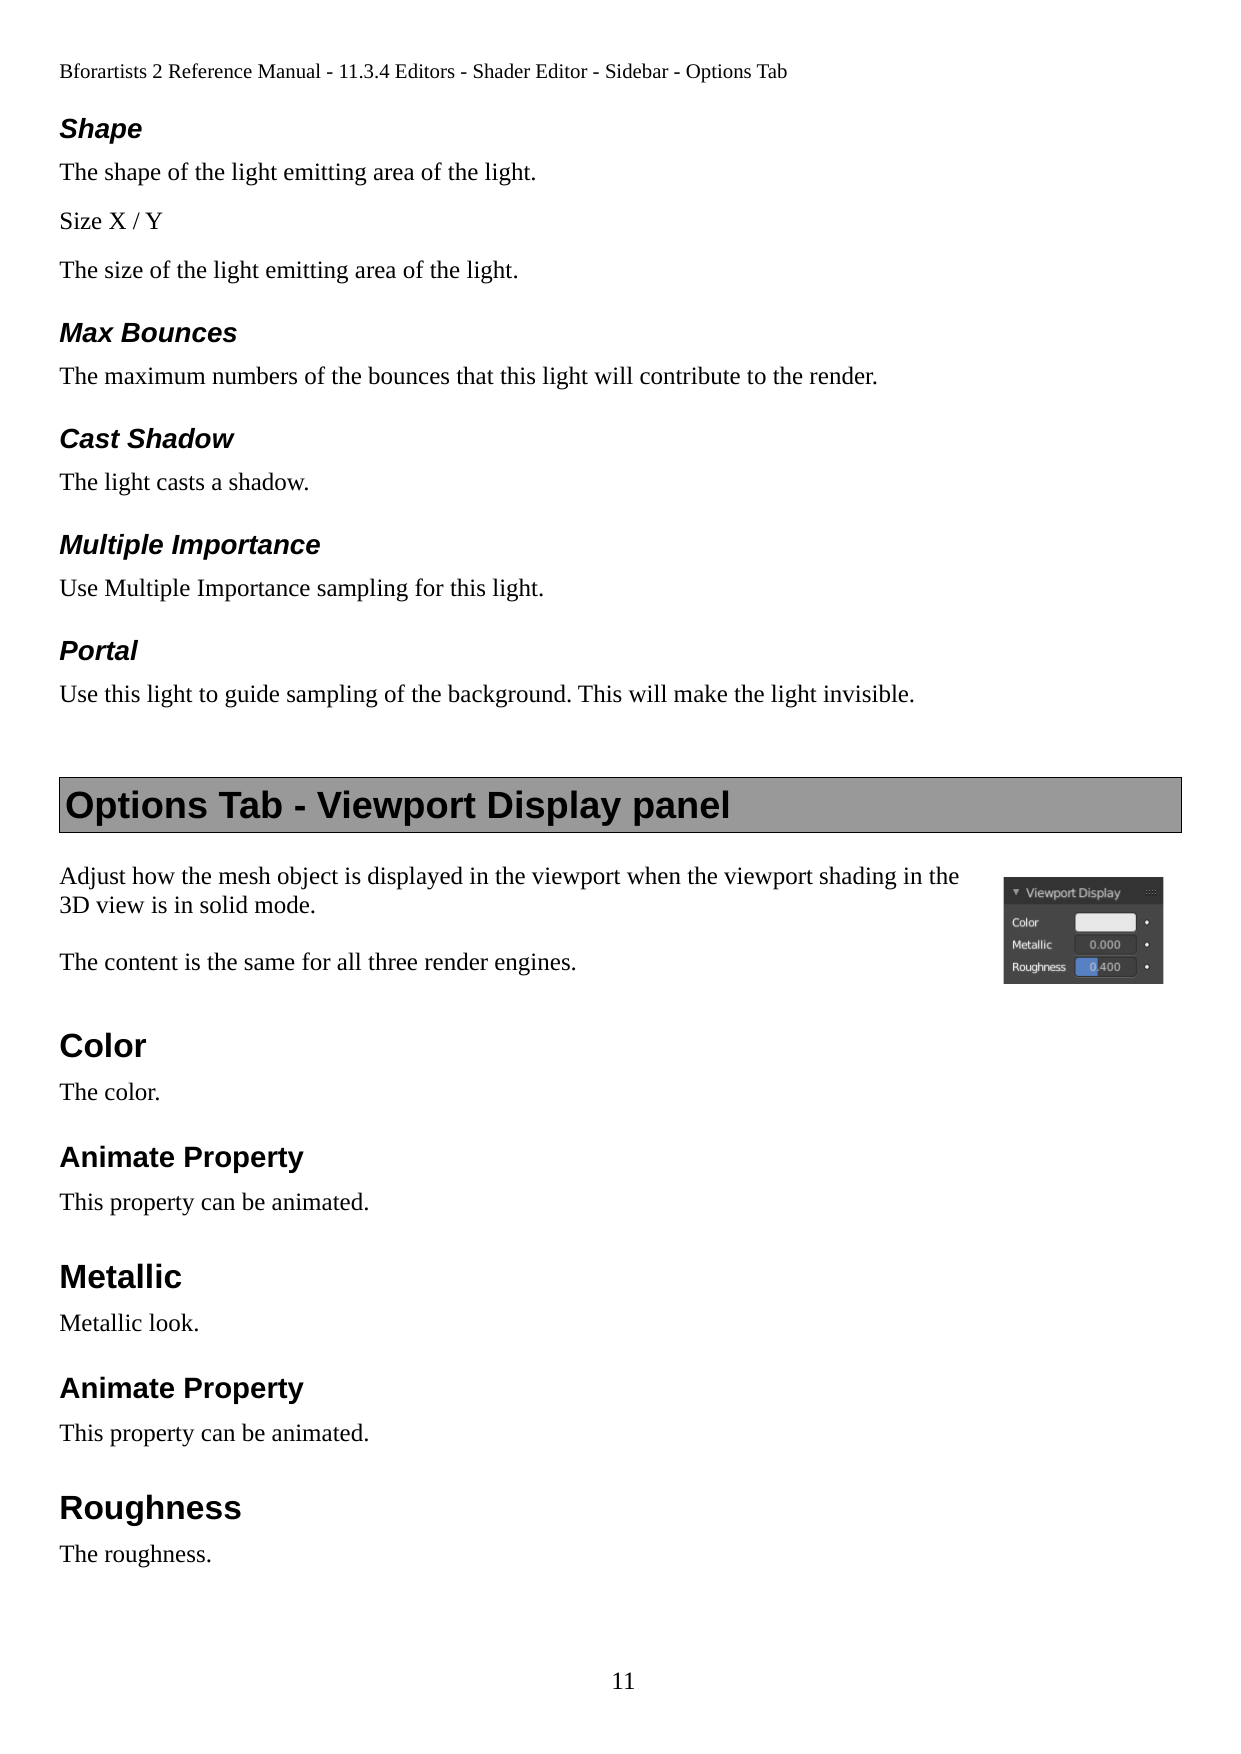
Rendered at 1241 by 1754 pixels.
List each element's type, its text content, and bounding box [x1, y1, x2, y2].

text The shape of the light emitting area of the light. [59, 157, 1181, 186]
text The size of the light emitting area of the light. [59, 255, 1181, 284]
subtitle Max Bounces [59, 317, 1181, 348]
text Metallic look. [59, 1308, 1181, 1336]
text Use Multiple Importance sampling for this light. [59, 573, 1181, 602]
subtitle Metallic [59, 1257, 1181, 1295]
subtitle Cast Shadow [59, 423, 1181, 454]
text The light casts a shadow. [59, 467, 1181, 496]
table_header Options Tab - Viewport Display panel [60, 778, 1181, 832]
text The roughness. [59, 1539, 1181, 1567]
text The content is the same for all three render engines. [59, 947, 1003, 976]
subtitle Multiple Importance [59, 528, 1181, 560]
text The color. [59, 1077, 1181, 1106]
subtitle Color [59, 1026, 1181, 1064]
text This property can be animated. [59, 1187, 1181, 1215]
text Use this light to guide sampling of the background. This will make the light invisible. [59, 679, 1181, 708]
subtitle Portal [59, 634, 1181, 666]
subtitle Animate Property [59, 1371, 1181, 1405]
picture [1003, 877, 1164, 984]
subtitle Animate Property [59, 1140, 1181, 1174]
subtitle Roughness [59, 1487, 1181, 1526]
text Adjust how the mesh object is displayed in the viewport when the viewport shading in the 3D view is in solid mode. [59, 861, 1181, 918]
text Size X / Y [59, 206, 1181, 235]
subtitle Shape [59, 113, 1181, 144]
text This property can be animated. [59, 1418, 1181, 1446]
text The maximum numbers of the bounces that this light will contribute to the render. [59, 361, 1181, 390]
